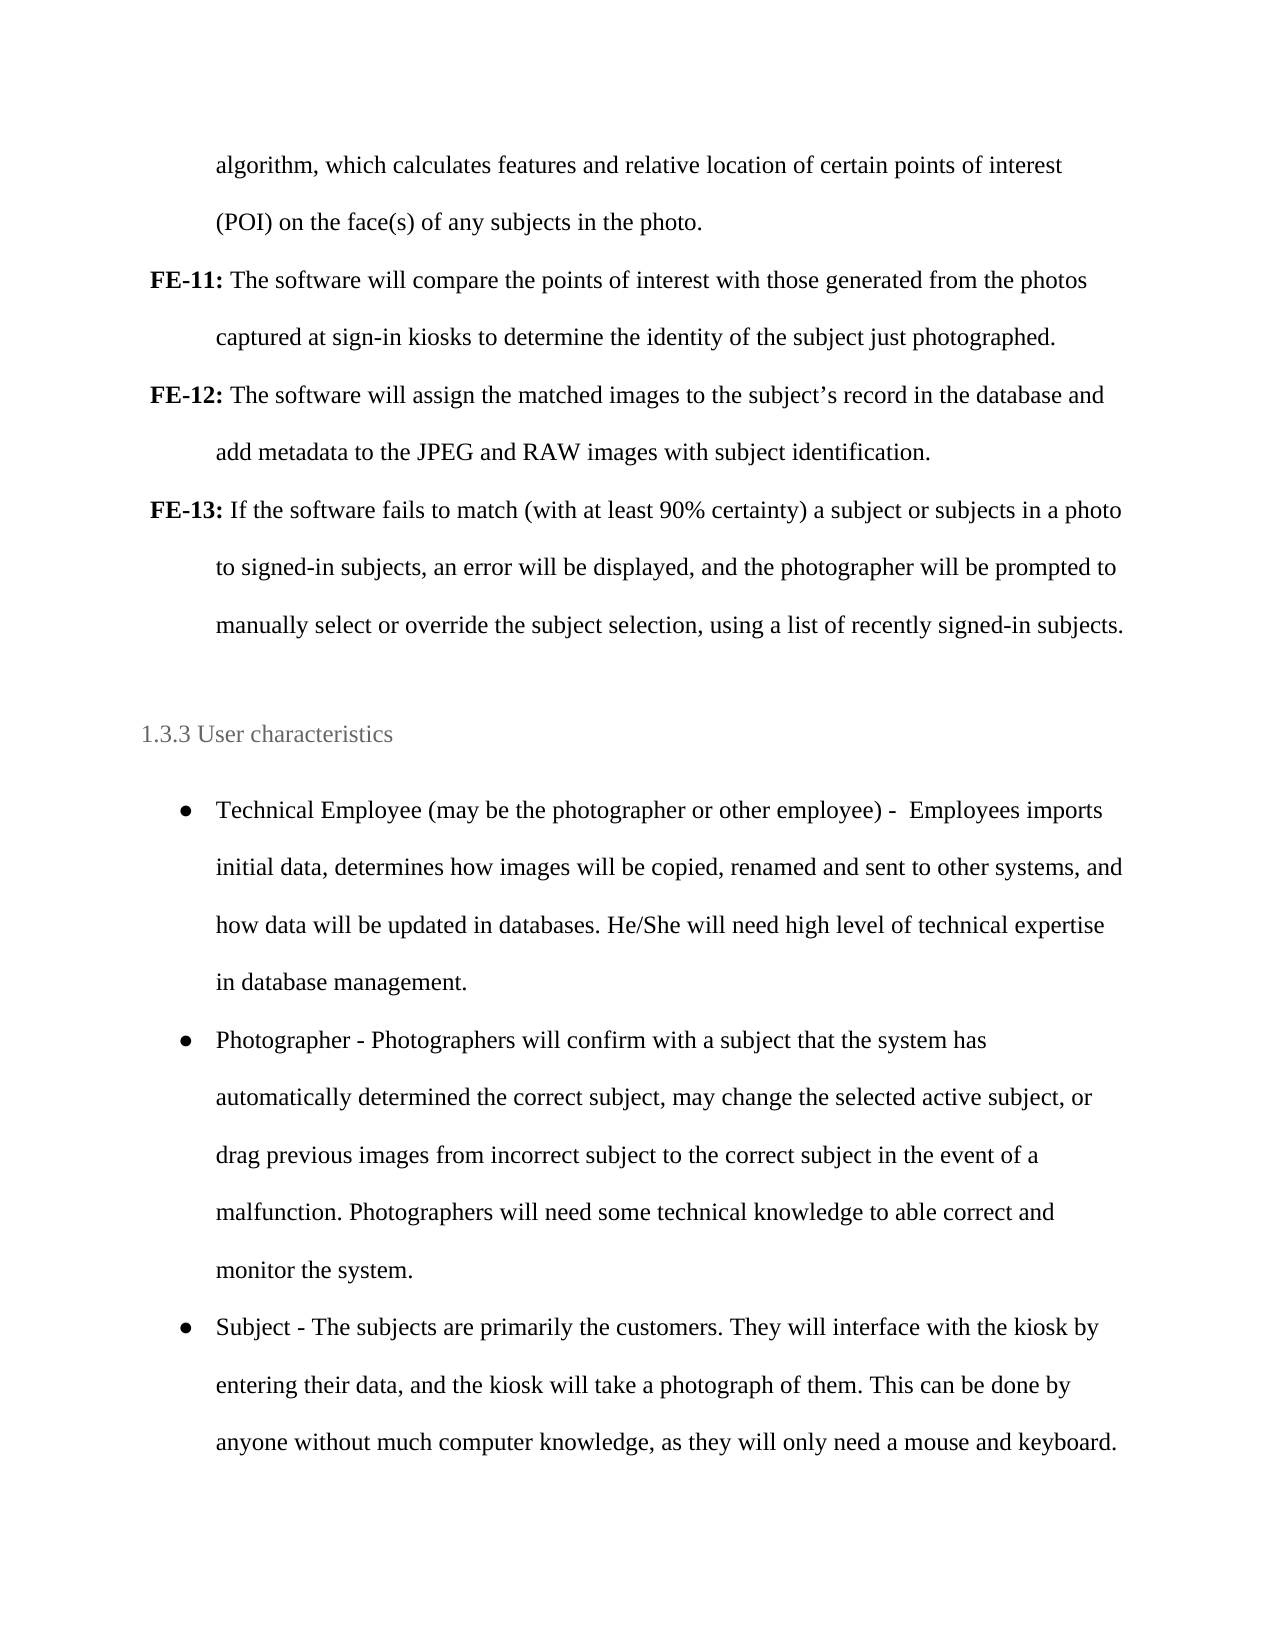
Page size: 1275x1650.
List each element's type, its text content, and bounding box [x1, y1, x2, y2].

text FE-12: The software will assign the matched images to the subject’s record in the database and add metadata to the JPEG and RAW images with subject identification. [150, 380, 1125, 466]
text algorithm, which calculates features and relative location of certain points of interest (POI) on the face(s) of any subjects in the photo. [150, 150, 1125, 236]
list Photographer - Photographers will confirm with a subject that the system has automatically determined the correct subject, may change the selected active subject, or drag previous images from incorrect subject to the correct subject in the event of a malfunction. Photographers will need some technical knowledge to able correct and monitor the system. [178, 1025, 1125, 1283]
subtitle 1.3.3 User characteristics [141, 697, 1125, 748]
text FE-11: The software will compare the points of interest with those generated from the photos captured at sign-in kiosks to determine the identity of the subject just photographed. [150, 265, 1125, 351]
list Subject - The subjects are primarily the customers. They will interface with the kiosk by entering their data, and the kiosk will take a photograph of them. This can be done by anyone without much computer knowledge, as they will only need a mouse and keyboard. [178, 1312, 1125, 1456]
list Technical Employee (may be the photographer or other employee) - Employees imports initial data, determines how images will be copied, renamed and sent to other systems, and how data will be updated in databases. He/She will need high level of technical expertise in database management. [178, 795, 1125, 996]
text FE-13: If the software fails to match (with at least 90% certainty) a subject or subjects in a photo to signed-in subjects, an error will be displayed, and the photographer will be prompted to manually select or override the subject selection, using a list of recently signed-in subjects. [150, 495, 1125, 639]
